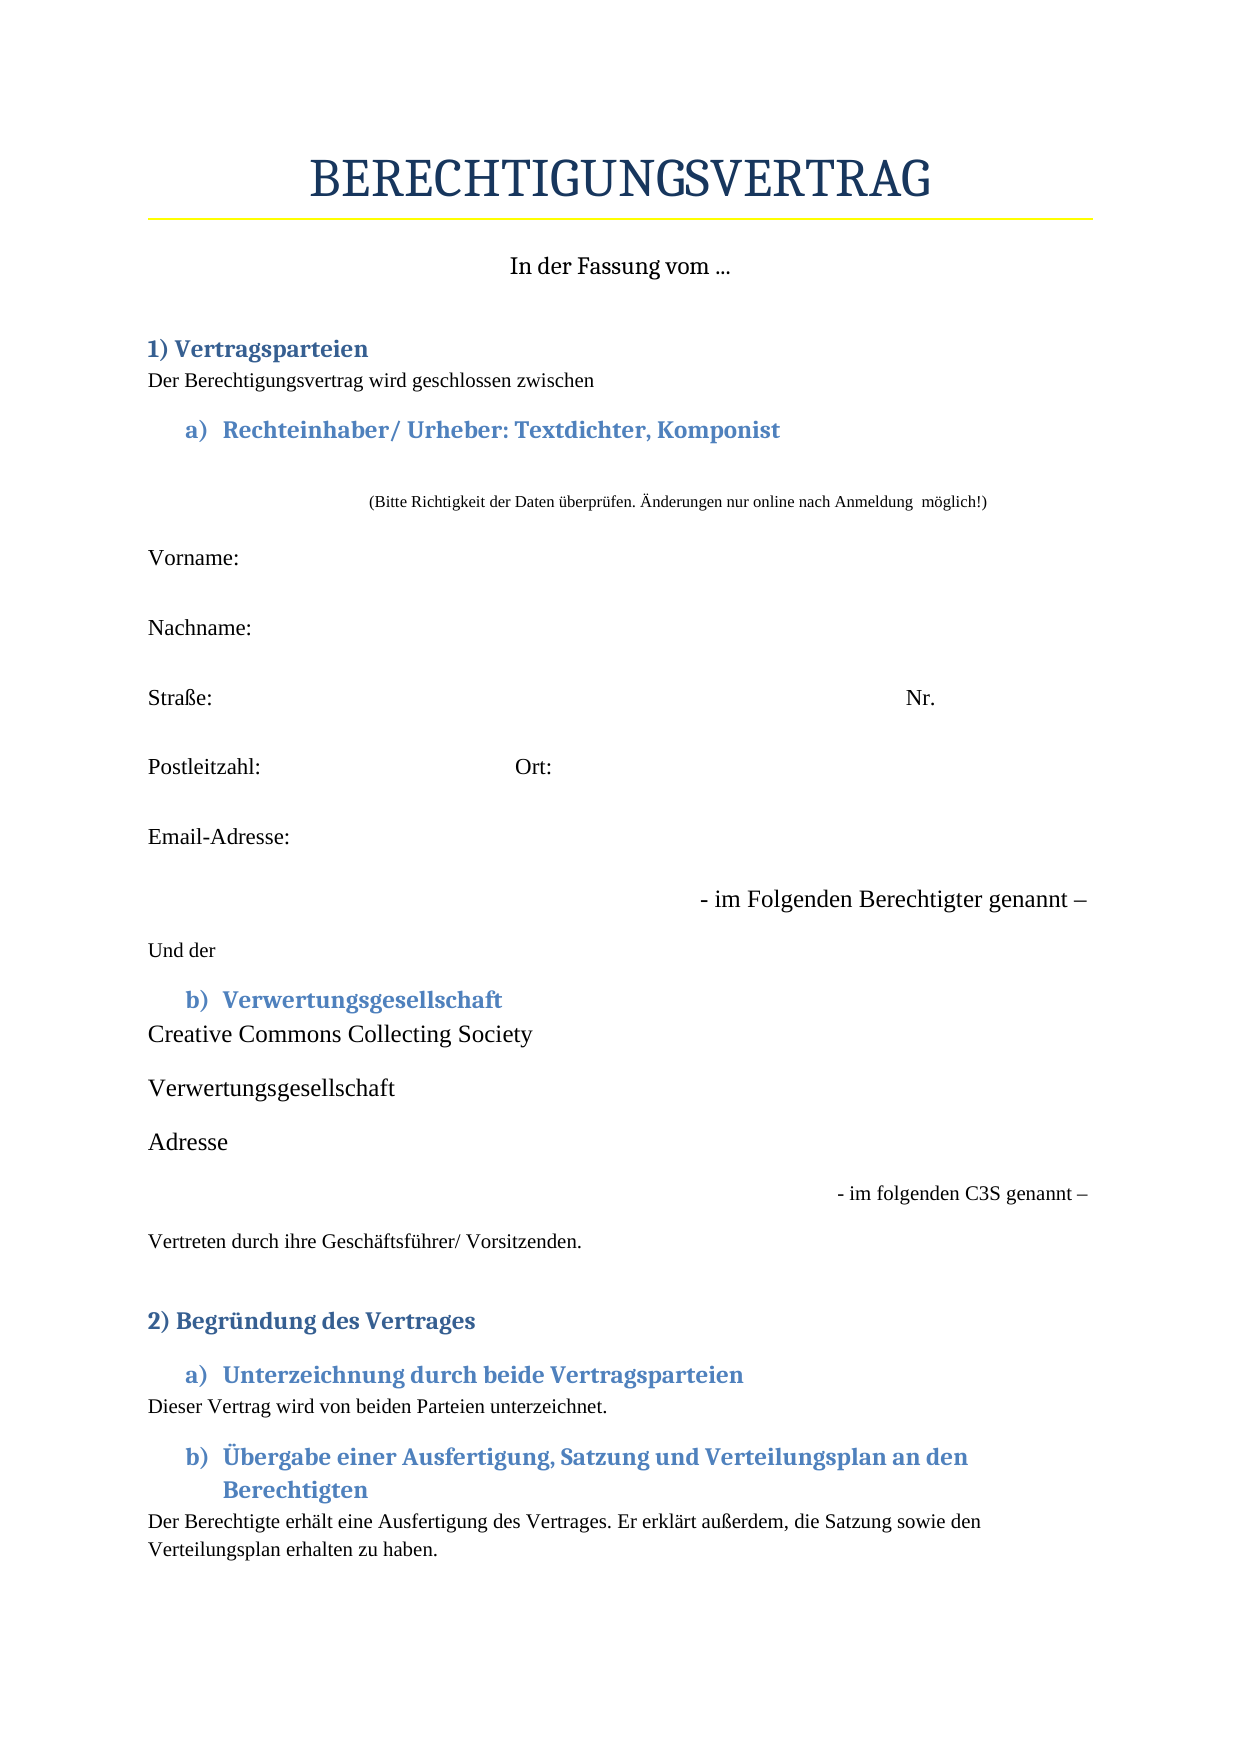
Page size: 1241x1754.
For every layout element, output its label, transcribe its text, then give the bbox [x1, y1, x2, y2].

text Email-Adresse: [148, 814, 369, 859]
text Straße: [148, 674, 369, 719]
text Vertreten durch ihre Geschäftsführer/ Vorsitzenden. [148, 1229, 1093, 1253]
text [1044, 604, 1093, 649]
text Creative Commons Collecting Society [148, 1019, 1093, 1048]
text Nr. [900, 674, 941, 719]
text Der Berechtigte erhält eine Ausfertigung des Vertrages. Er erklärt außerdem, die Satzung sowie den Verteilungsplan erhalten zu haben. [148, 1509, 1093, 1561]
text Verwertungsgesellschaft [148, 1073, 1093, 1102]
text (Bitte Richtigkeit der Daten überprüfen. Änderungen nur online nach Anmeldung möglich!) [148, 492, 1093, 511]
subtitle 2) Begründung des Vertrages [148, 1307, 1093, 1335]
text Nachname: [148, 604, 369, 649]
text - im Folgenden Berechtigter genannt – [148, 884, 1093, 912]
subtitle BERECHTIGUNGSVERTRAG [148, 148, 1093, 218]
text Dieser Vertrag wird von beiden Parteien unterzeichnet. [148, 1394, 1093, 1418]
text Ort: [509, 744, 558, 789]
text - im folgenden C3S genannt – [148, 1181, 1093, 1204]
subtitle Übergabe einer Ausfertigung, Satzung und Verteilungsplan an den Berechtigten [185, 1443, 1093, 1505]
text Und der [148, 937, 1093, 962]
text [1045, 535, 1093, 580]
subtitle In der Fassung vom ... [148, 252, 1093, 280]
text [1045, 814, 1093, 859]
subtitle Verwertungsgesellschaft [185, 986, 1093, 1015]
text [1039, 674, 1093, 719]
text Adresse [148, 1127, 1093, 1155]
subtitle Rechteinhaber/ Urheber: Textdichter, Komponist [185, 416, 1093, 445]
text Postleitzahl: [148, 744, 369, 789]
text [1038, 744, 1093, 789]
text Vorname: [148, 535, 369, 580]
subtitle 1) Vertragsparteien [148, 334, 1093, 363]
text Der Berechtigungsvertrag wird geschlossen zwischen [148, 368, 1093, 392]
subtitle Unterzeichnung durch beide Vertragsparteien [185, 1361, 1093, 1390]
